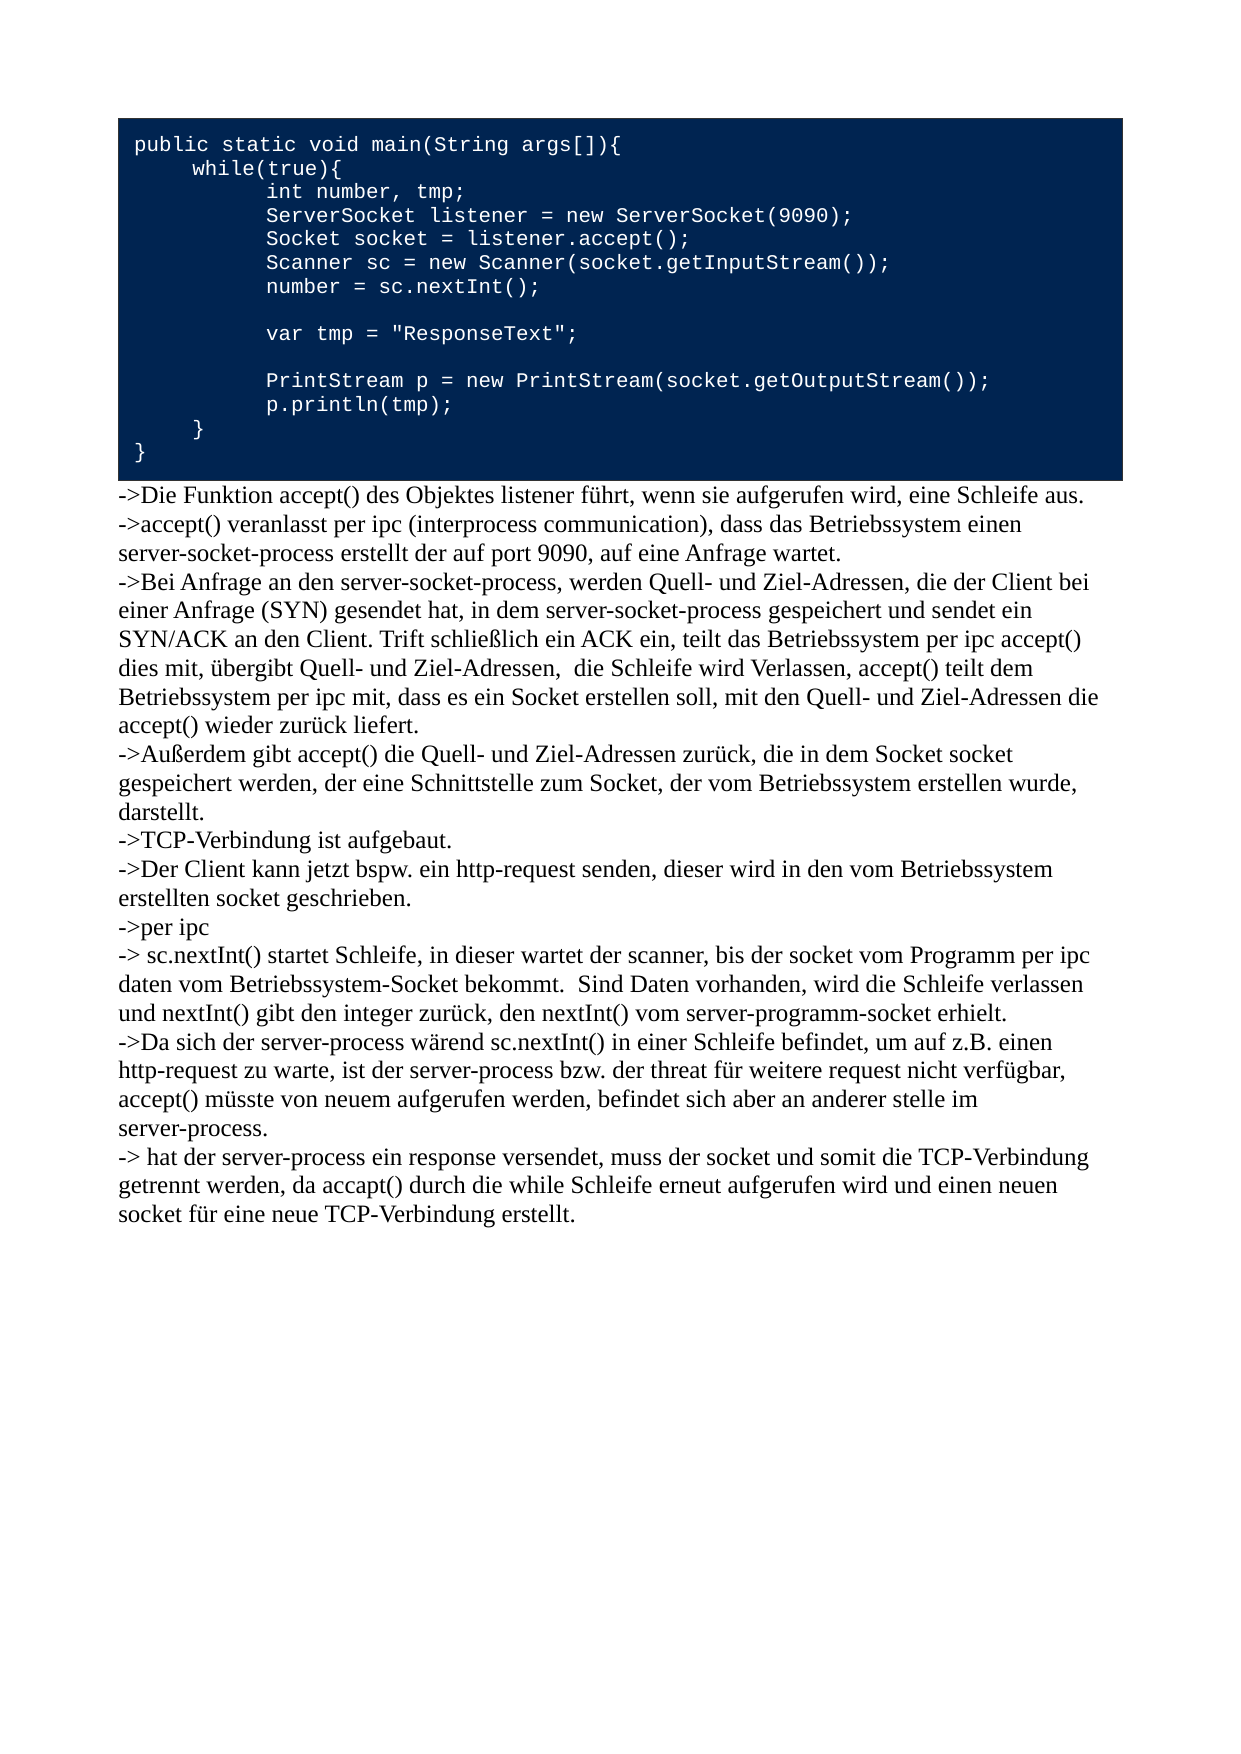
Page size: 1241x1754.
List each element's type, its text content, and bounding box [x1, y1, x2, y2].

text http-request zu warte, ist der server-process bzw. der threat für weitere request nicht verfügbar, [118, 1056, 1122, 1084]
text while(true){ [119, 142, 1122, 165]
text Socket socket = listener.accept(); [119, 213, 1122, 236]
text server-process. [118, 1113, 1122, 1142]
text -> sc.nextInt() startet Schleife, in dieser wartet der scanner, bis der socket vom Programm per ipc daten vom Betriebssystem-Socket bekommt. Sind Daten vorhanden, wird die Schleife verlassen und nextInt() gibt den integer zurück, den nextInt() vom server-programm-socket erhielt. [118, 941, 1122, 1027]
text server-socket-process erstellt der auf port 9090, auf eine Anfrage wartet. [118, 538, 1122, 567]
text ->Da sich der server-process wärend sc.nextInt() in einer Schleife befindet, um auf z.B. einen [118, 1027, 1122, 1056]
text var tmp = "ResponseText"; [119, 307, 1122, 331]
text accept() müsste von neuem aufgerufen werden, befindet sich aber an anderer stelle im [118, 1084, 1122, 1113]
text p.println(tmp); [119, 378, 1122, 402]
text ->Die Funktion accept() des Objektes listener führt, wenn sie aufgerufen wird, eine Schleife aus. [118, 481, 1122, 509]
text PrintStream p = new PrintStream(socket.getOutputStream()); [119, 354, 1122, 378]
text ->Außerdem gibt accept() die Quell- und Ziel-Adressen zurück, die in dem Socket socket gespeichert werden, der eine Schnittstelle zum Socket, der vom Betriebssystem erstellen wurde, darstellt. [118, 739, 1122, 826]
text } [119, 426, 1122, 480]
text ->accept() veranlasst per ipc (interprocess communication), dass das Betriebssystem einen [118, 509, 1122, 538]
text number = sc.nextInt(); [119, 260, 1122, 284]
text Scanner sc = new Scanner(socket.getInputStream()); [119, 236, 1122, 260]
text } [119, 402, 1122, 426]
text public static void main(String args[]){ [119, 119, 1122, 142]
text ->TCP-Verbindung ist aufgebaut. [118, 826, 1122, 854]
text int number, tmp; [119, 165, 1122, 189]
text ->Bei Anfrage an den server-socket-process, werden Quell- und Ziel-Adressen, die der Client bei einer Anfrage (SYN) gesendet hat, in dem server-socket-process gespeichert und sendet ein SYN/ACK an den Client. Trift schließlich ein ACK ein, teilt das Betriebssystem per ipc accept() dies mit, übergibt Quell- und Ziel-Adressen, die Schleife wird Verlassen, accept() teilt dem Betriebssystem per ipc mit, dass es ein Socket erstellen soll, mit den Quell- und Ziel-Adressen die accept() wieder zurück liefert. [118, 567, 1122, 739]
text -> hat der server-process ein response versendet, muss der socket und somit die TCP-Verbindung getrennt werden, da accapt() durch die while Schleife erneut aufgerufen wird und einen neuen socket für eine neue TCP-Verbindung erstellt. [118, 1142, 1122, 1228]
text ServerSocket listener = new ServerSocket(9090); [119, 189, 1122, 213]
text ->Der Client kann jetzt bspw. ein http-request senden, dieser wird in den vom Betriebssystem erstellten socket geschrieben. [118, 854, 1122, 912]
text ->per ipc [118, 912, 1122, 941]
